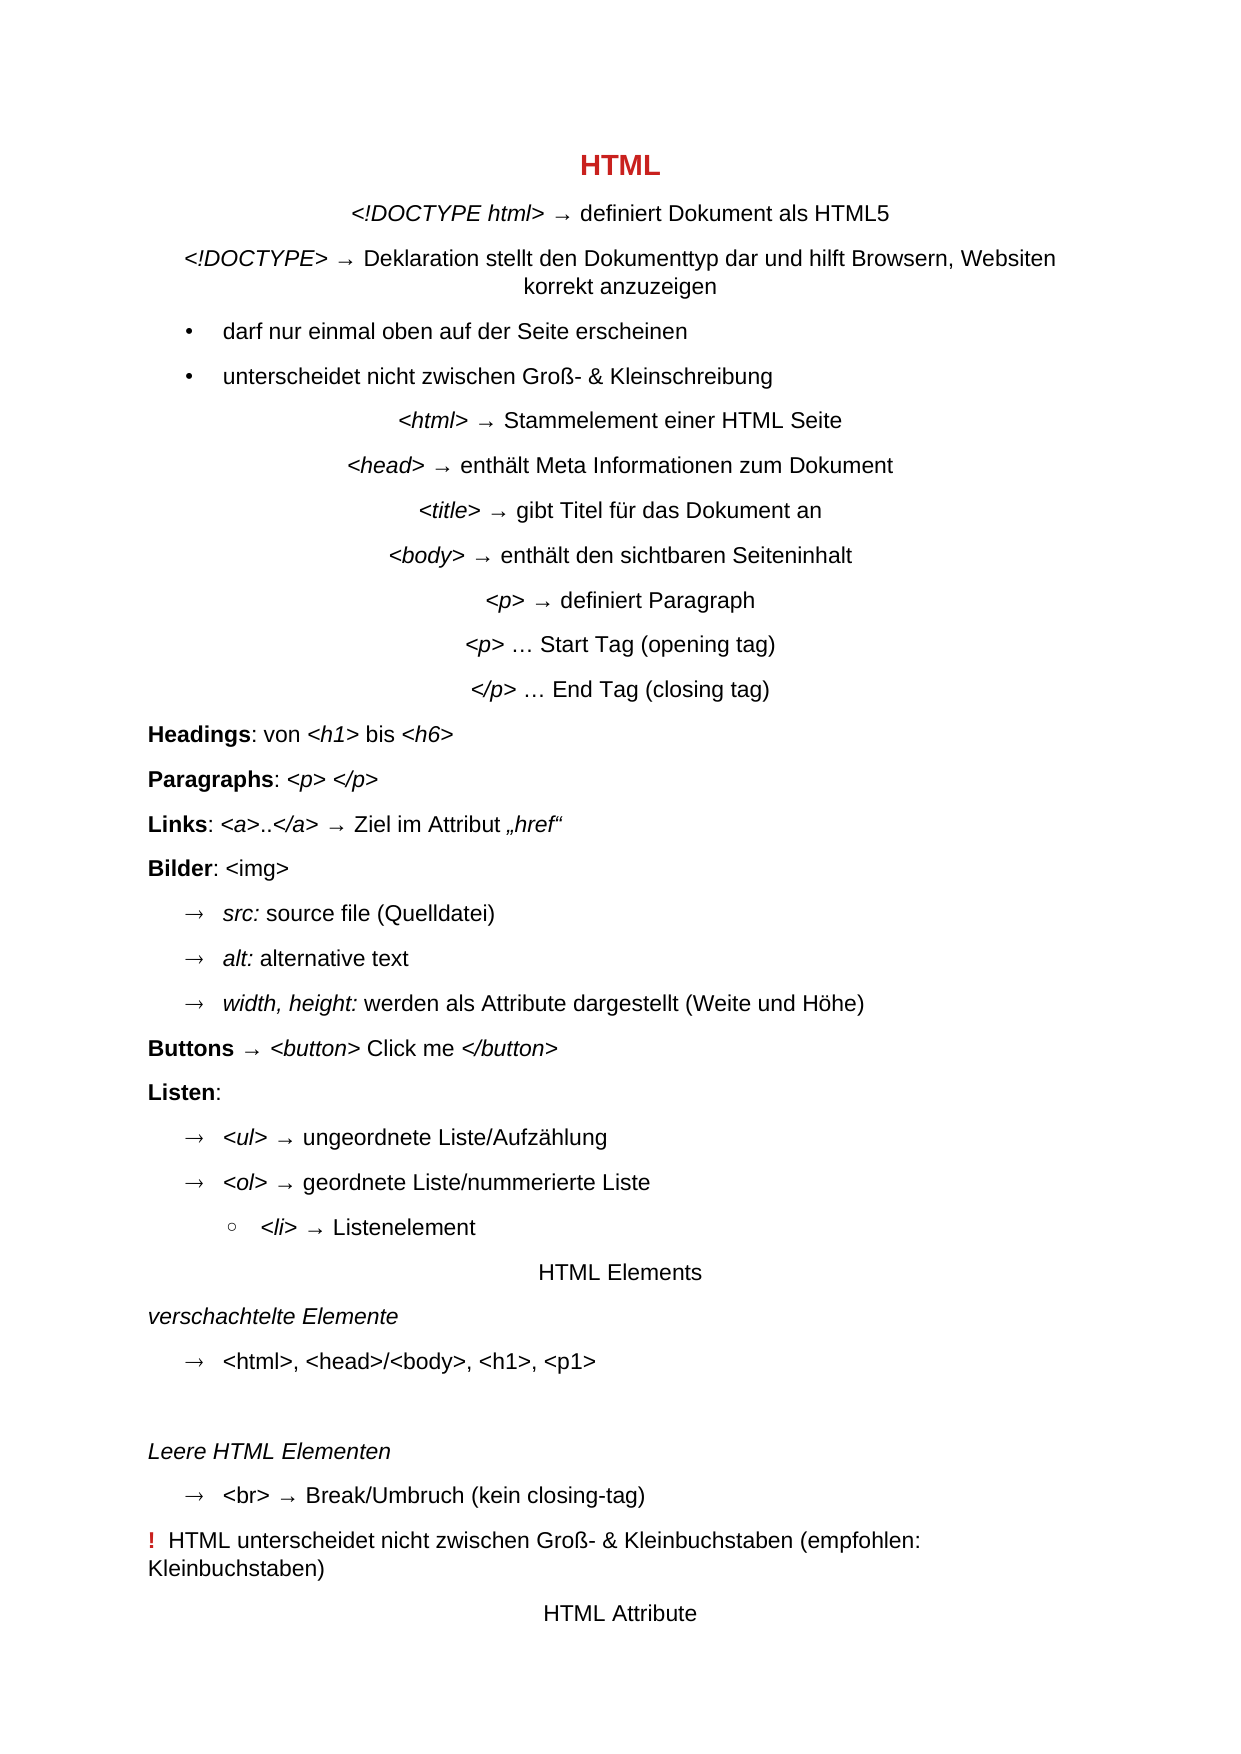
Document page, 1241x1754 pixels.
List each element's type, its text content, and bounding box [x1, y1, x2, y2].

text <head> → enthält Meta Informationen zum Dokument [148, 452, 1093, 478]
text <p> → definiert Paragraph [148, 587, 1093, 613]
list darf nur einmal oben auf der Seite erscheinen [185, 318, 1093, 344]
text <body> → enthält den sichtbaren Seiteninhalt [148, 542, 1093, 568]
list alt: alternative text [185, 945, 1093, 971]
text ! HTML unterscheidet nicht zwischen Groß- & Kleinbuchstaben (empfohlen: Kleinbuchstaben) [148, 1527, 1093, 1582]
text </p> … End Tag (closing tag) [148, 676, 1093, 702]
text <title> → gibt Titel für das Dokument an [148, 497, 1093, 523]
list <ol> → geordnete Liste/nummerierte Liste [185, 1169, 1093, 1195]
text HTML Attribute [148, 1600, 1093, 1626]
text Listen: [148, 1079, 1093, 1106]
text Leere HTML Elementen [148, 1438, 1093, 1464]
list <html>, <head>/<body>, <h1>, <p1> [185, 1348, 1093, 1374]
text verschachtelte Elemente [148, 1303, 1093, 1329]
list <ul> → ungeordnete Liste/Aufzählung [185, 1124, 1093, 1150]
text Headings: von <h1> bis <h6> [148, 721, 1093, 747]
list <li> → Listenelement [223, 1214, 1093, 1240]
text Paragraphs: <p> </p> [148, 766, 1093, 792]
text HTML Elements [148, 1258, 1093, 1285]
list <br> → Break/Umbruch (kein closing-tag) [185, 1482, 1093, 1509]
list src: source file (Quelldatei) [185, 900, 1093, 926]
text Links: <a>..</a> → Ziel im Attribut „href“ [148, 811, 1093, 837]
list unterscheidet nicht zwischen Groß- & Kleinschreibung [185, 363, 1093, 389]
text <p> … Start Tag (opening tag) [148, 631, 1093, 658]
text <!DOCTYPE> → Deklaration stellt den Dokumenttyp dar und hilft Browsern, Websiten korrekt anzuzeigen [148, 245, 1093, 299]
text Buttons → <button> Click me </button> [148, 1034, 1093, 1061]
text <!DOCTYPE html> → definiert Dokument als HTML5 [148, 200, 1093, 226]
text Bilder: <img> [148, 855, 1093, 882]
text HTML [148, 148, 1093, 181]
text <html> → Stammelement einer HTML Seite [148, 407, 1093, 434]
list width, height: werden als Attribute dargestellt (Weite und Höhe) [185, 990, 1093, 1016]
